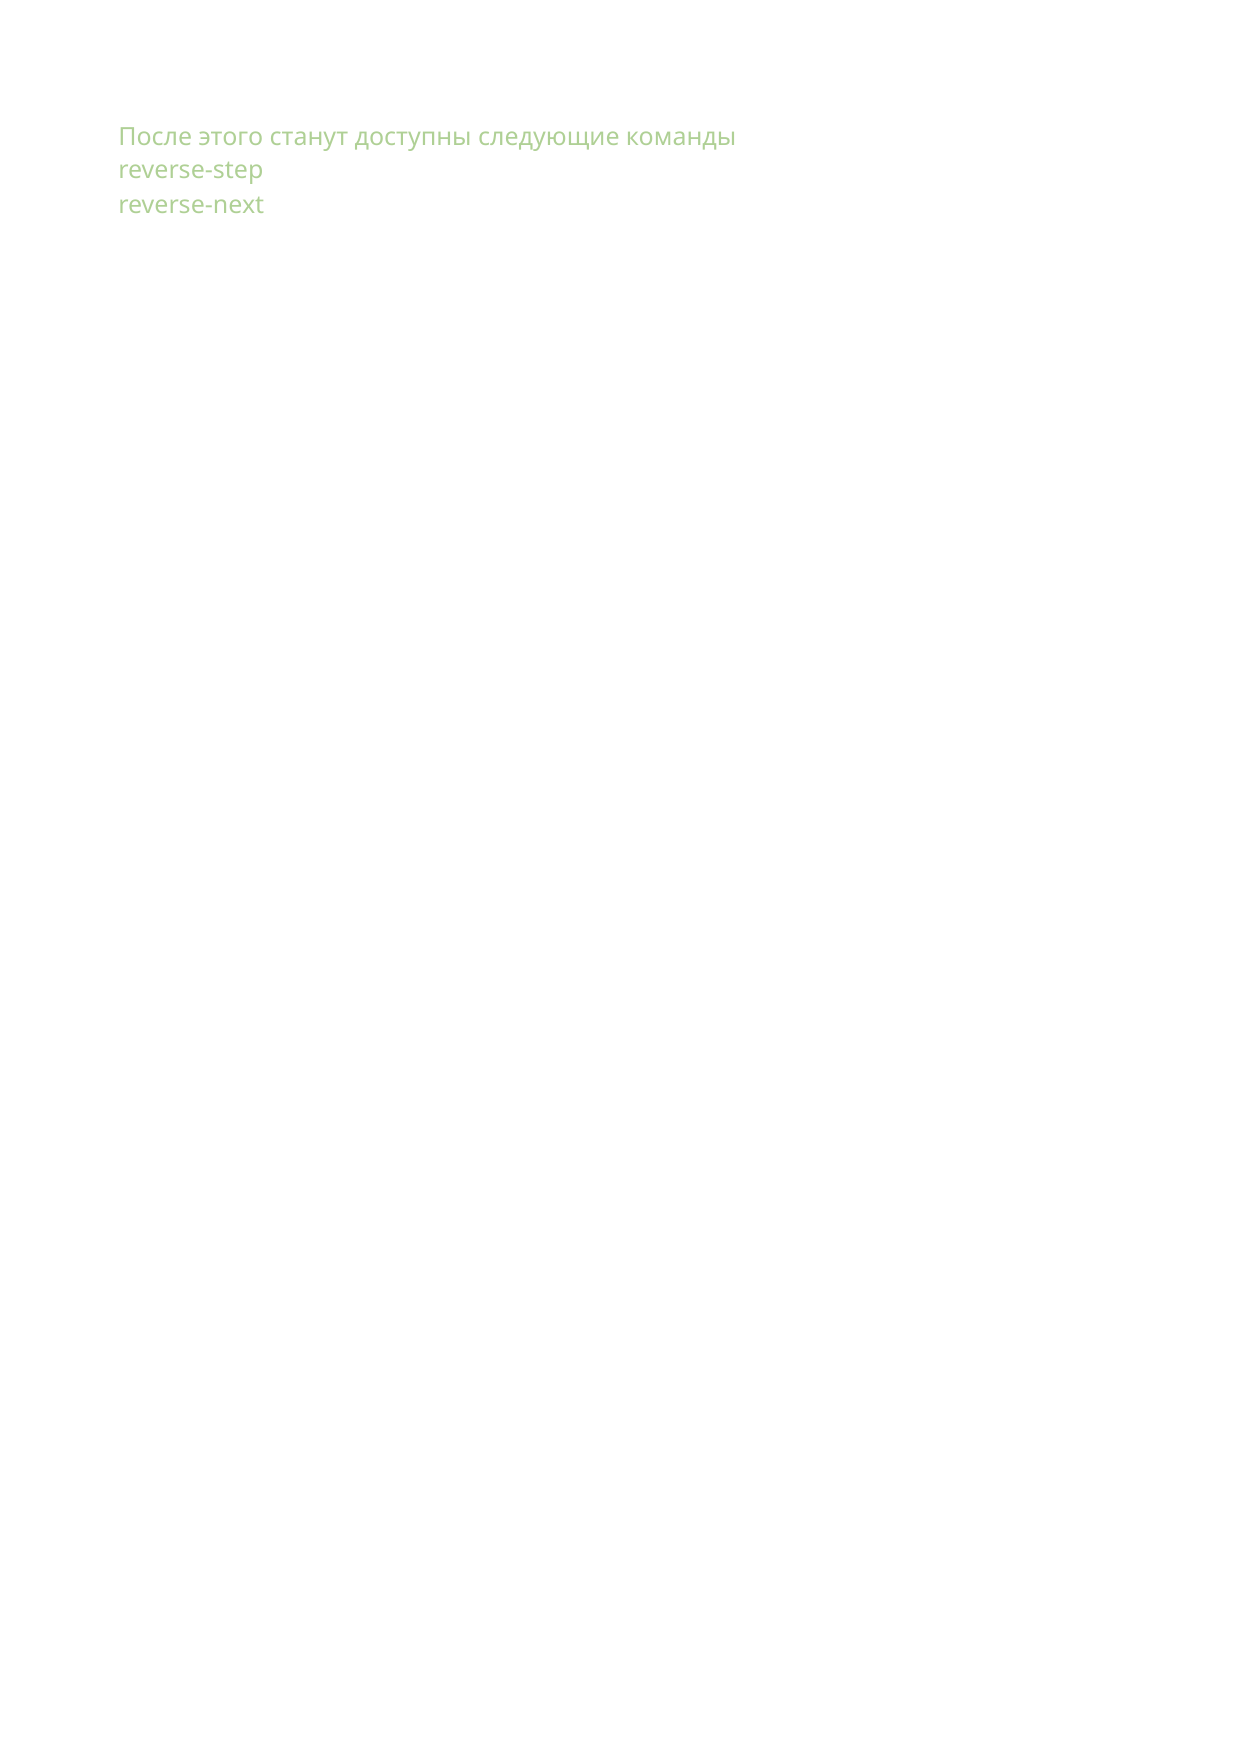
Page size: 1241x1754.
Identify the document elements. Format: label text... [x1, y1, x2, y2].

text После этого станут доступны следующие команды [118, 118, 1122, 152]
text reverse-step [118, 152, 1122, 186]
text reverse-next [118, 186, 1122, 220]
